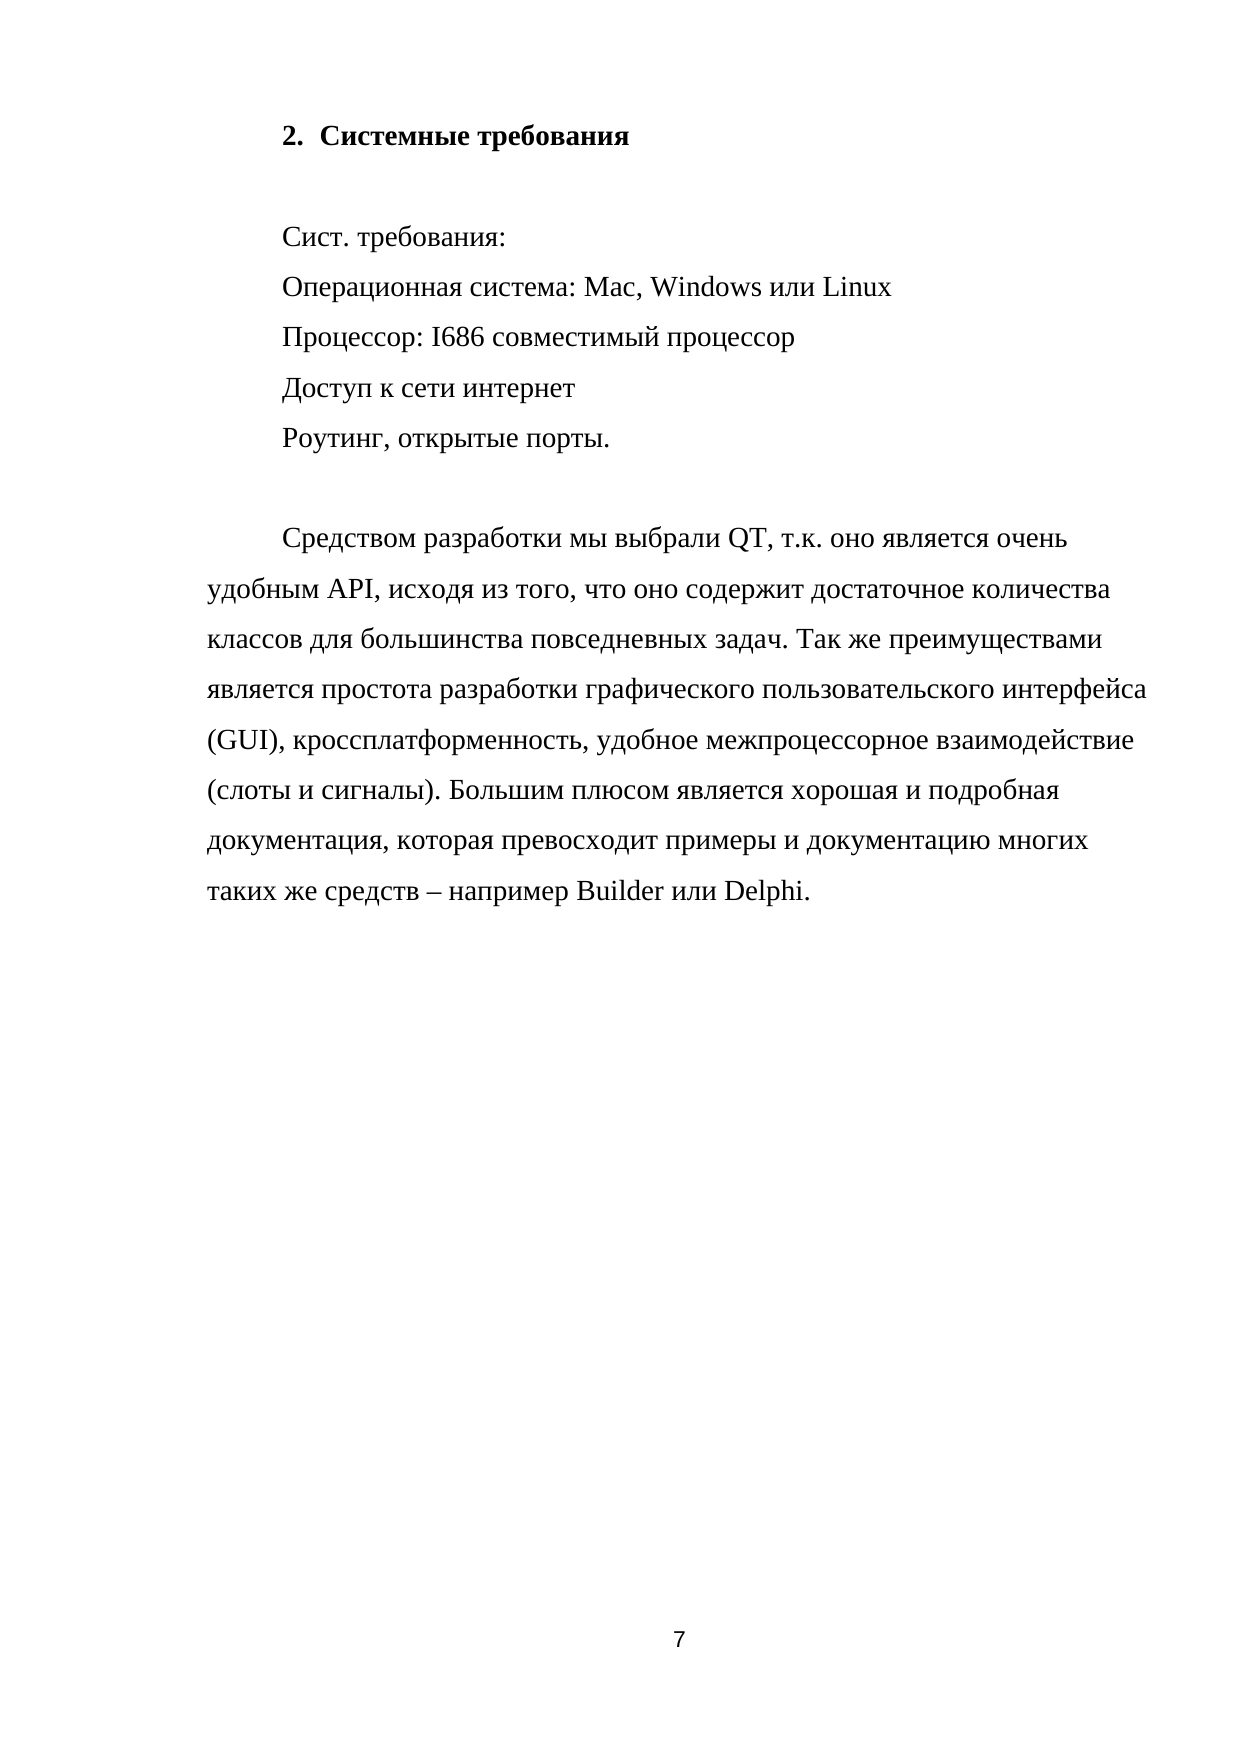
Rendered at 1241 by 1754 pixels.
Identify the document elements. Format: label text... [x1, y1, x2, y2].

text Средством разработки мы выбрали QT, т.к. оно является очень удобным API, исходя из того, что оно содержит достаточное количества классов для большинства повседневных задач. Так же преимуществами является простота разработки графического пользовательского интерфейса (GUI), кроссплатформенность, удобное межпроцессорное взаимодействие (слоты и сигналы). Большим плюсом является хорошая и подробная документация, которая превосходит примеры и документацию многих таких же средств – например Builder или Delphi. [207, 521, 1152, 906]
text Процессор: I686 совместимый процессор [207, 319, 1152, 353]
list Системные требования [282, 118, 1152, 152]
text Роутинг, открытые порты. [207, 420, 1152, 453]
text Сист. требования: [207, 219, 1152, 252]
text Операционная система: Mac, Windows или Linux [207, 269, 1152, 303]
text Доступ к сети интернет [207, 370, 1152, 403]
